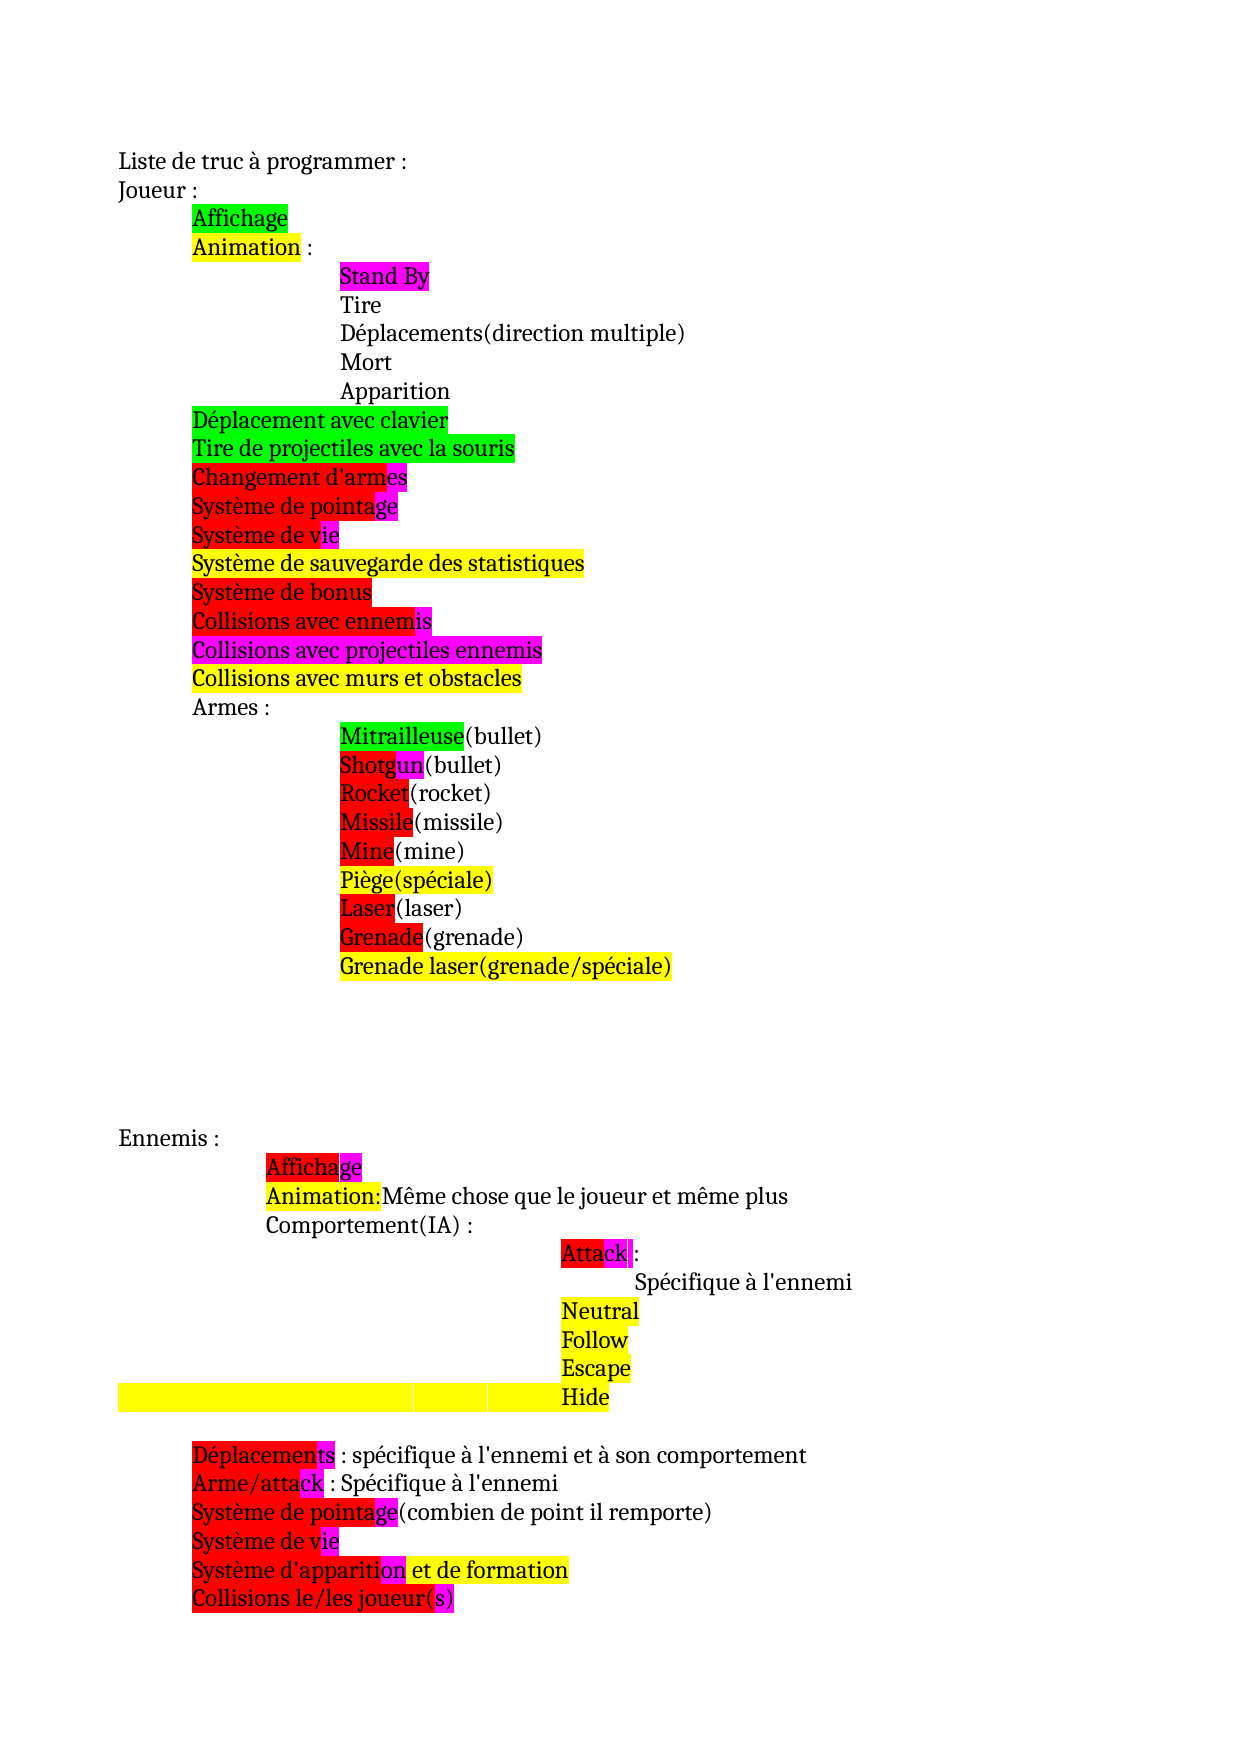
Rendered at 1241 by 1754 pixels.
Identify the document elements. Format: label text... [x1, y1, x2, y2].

text Affichage [118, 1153, 1122, 1182]
text Mitrailleuse(bullet) [118, 722, 1122, 751]
text Piège(spéciale) [118, 866, 1122, 894]
text Tire de projectiles avec la souris [118, 434, 1122, 463]
text Collisions avec murs et obstacles [118, 664, 1122, 693]
text Animation:Même chose que le joueur et même plus [118, 1182, 1122, 1211]
text Affichage [118, 204, 1122, 233]
text Armes : [118, 693, 1122, 722]
text Hide [118, 1383, 1122, 1412]
text Neutral [118, 1297, 1122, 1326]
text Système de pointage [118, 492, 1122, 521]
text Follow [118, 1326, 1122, 1354]
text Système de sauvegarde des statistiques [118, 549, 1122, 578]
text Déplacements(direction multiple) [118, 319, 1122, 348]
text Système de pointage(combien de point il remporte) [118, 1498, 1122, 1527]
text Spécifique à l'ennemi [118, 1268, 1122, 1297]
text Arme/attack : Spécifique à l'ennemi [118, 1469, 1122, 1498]
text Grenade laser(grenade/spéciale) [118, 952, 1122, 981]
text Stand By [118, 262, 1122, 291]
text Tire [118, 291, 1122, 319]
text Attack : [118, 1239, 1122, 1268]
text Joueur : [118, 176, 1122, 204]
text Système de vie [118, 1527, 1122, 1556]
text Ennemis : [118, 1124, 1122, 1153]
text Mine(mine) [118, 837, 1122, 866]
text Collisions le/les joueur(s) [118, 1584, 1122, 1613]
text Liste de truc à programmer : [118, 147, 1122, 176]
text Système d'apparition et de formation [118, 1556, 1122, 1584]
text Rocket(rocket) [118, 779, 1122, 808]
text Déplacement avec clavier [118, 406, 1122, 434]
text Comportement(IA) : [118, 1211, 1122, 1239]
text Collisions avec ennemis [118, 607, 1122, 636]
text Changement d'armes [118, 463, 1122, 492]
text Missile(missile) [118, 808, 1122, 837]
text Collisions avec projectiles ennemis [118, 636, 1122, 664]
text Mort [118, 348, 1122, 377]
text Shotgun(bullet) [118, 751, 1122, 779]
text Grenade(grenade) [118, 923, 1122, 952]
text Animation : [118, 233, 1122, 262]
text Laser(laser) [118, 894, 1122, 923]
text Apparition [118, 377, 1122, 406]
text Système de vie [118, 521, 1122, 549]
text Escape [118, 1354, 1122, 1383]
text Système de bonus [118, 578, 1122, 607]
text Déplacements : spécifique à l'ennemi et à son comportement [118, 1441, 1122, 1469]
